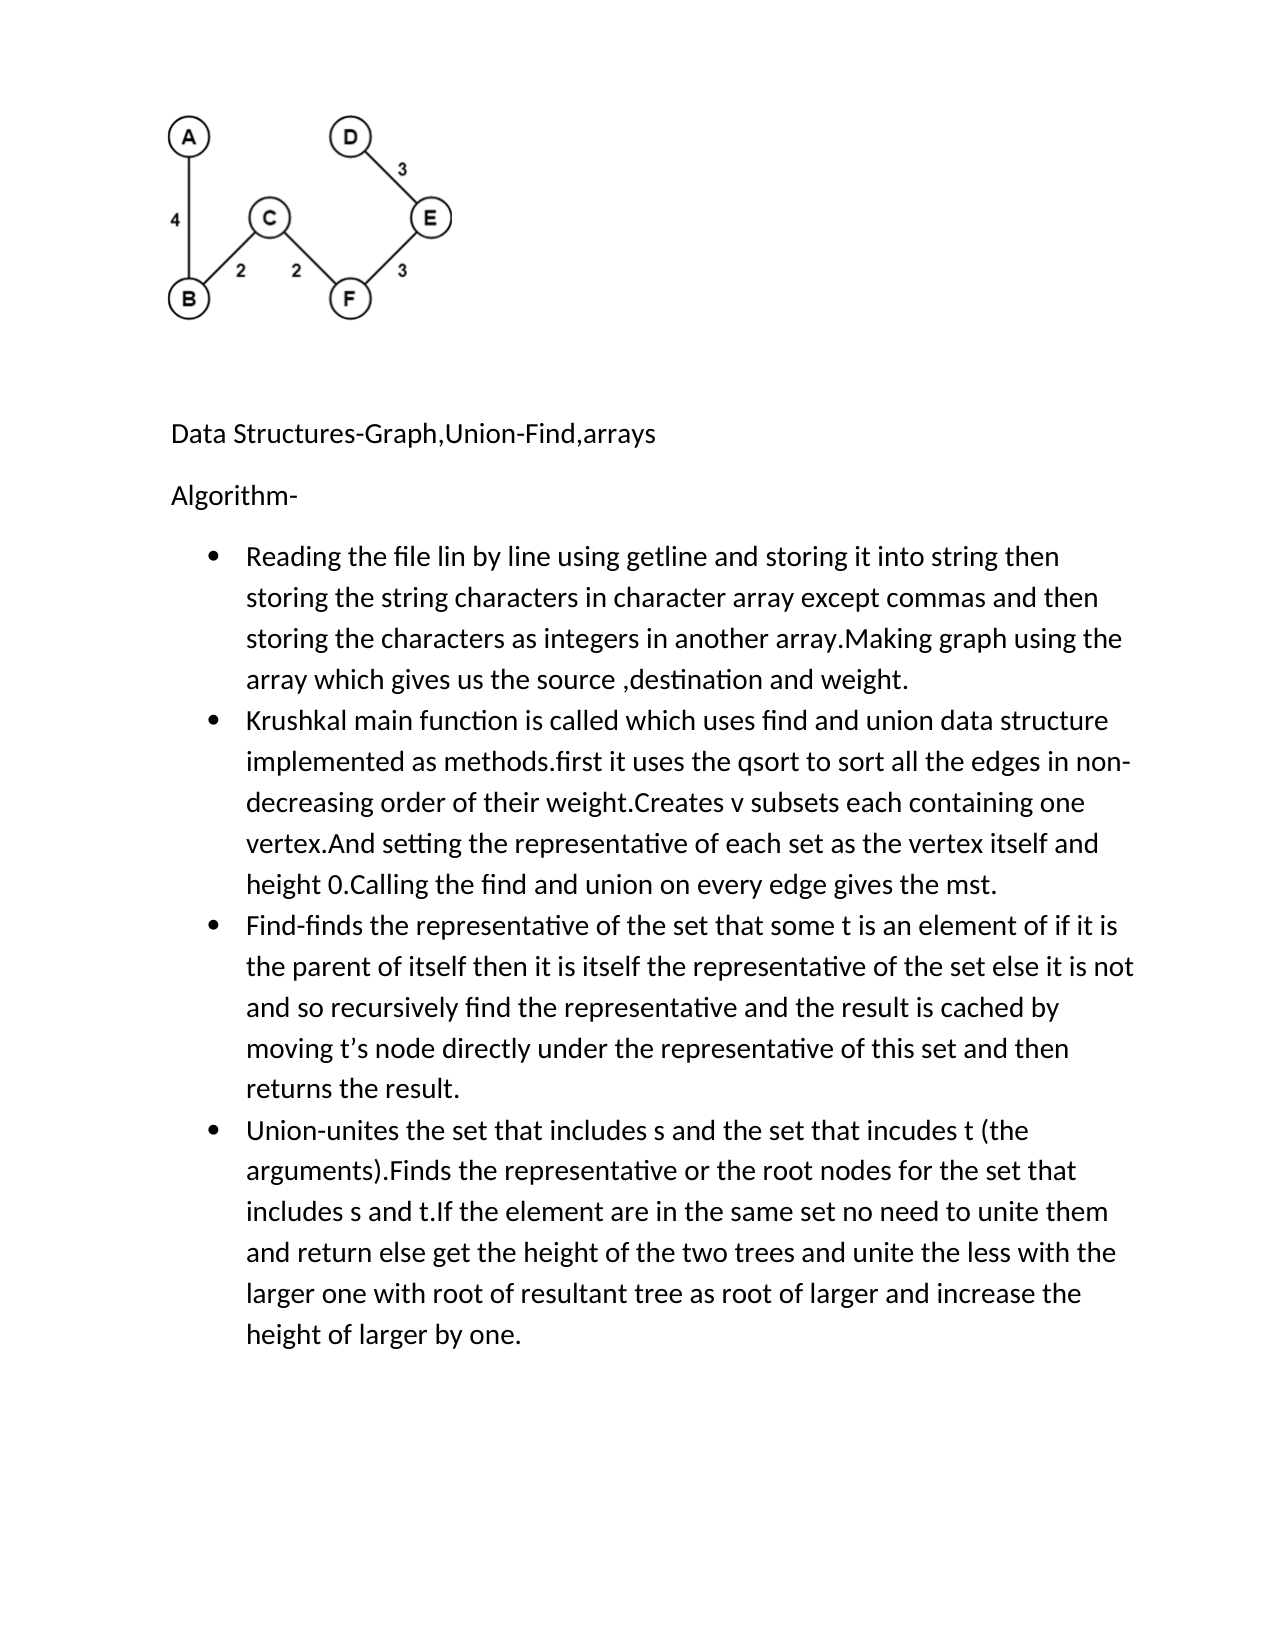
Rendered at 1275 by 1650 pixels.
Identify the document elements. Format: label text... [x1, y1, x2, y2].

text Algorithm- [171, 477, 1137, 512]
picture [167, 114, 453, 321]
list Union-unites the set that includes s and the set that incudes t (the arguments).Finds the representative or the root nodes for the set that includes s and t.If the element are in the same set no need to unite them and return else get the height of the two trees and unite the less with the larger one with root of resultant tree as root of larger and increase the height of larger by one. [208, 1112, 1137, 1352]
text Data Structures-Graph,Union-Find,arrays [171, 415, 1137, 451]
list Krushkal main function is called which uses find and union data structure implemented as methods.first it uses the qsort to sort all the edges in non-decreasing order of their weight.Creates v subsets each containing one vertex.And setting the representative of each set as the vertex itself and height 0.Calling the find and union on every edge gives the mst. [208, 702, 1137, 902]
list Find-finds the representative of the set that some t is an element of if it is the parent of itself then it is itself the representative of the set else it is not and so recursively find the representative and the result is cached by moving t’s node directly under the representative of this set and then returns the result. [208, 907, 1137, 1106]
list Reading the file lin by line using getline and storing it into string then storing the string characters in character array except commas and then storing the characters as integers in another array.Making graph using the array which gives us the source ,destination and weight. [208, 538, 1137, 697]
